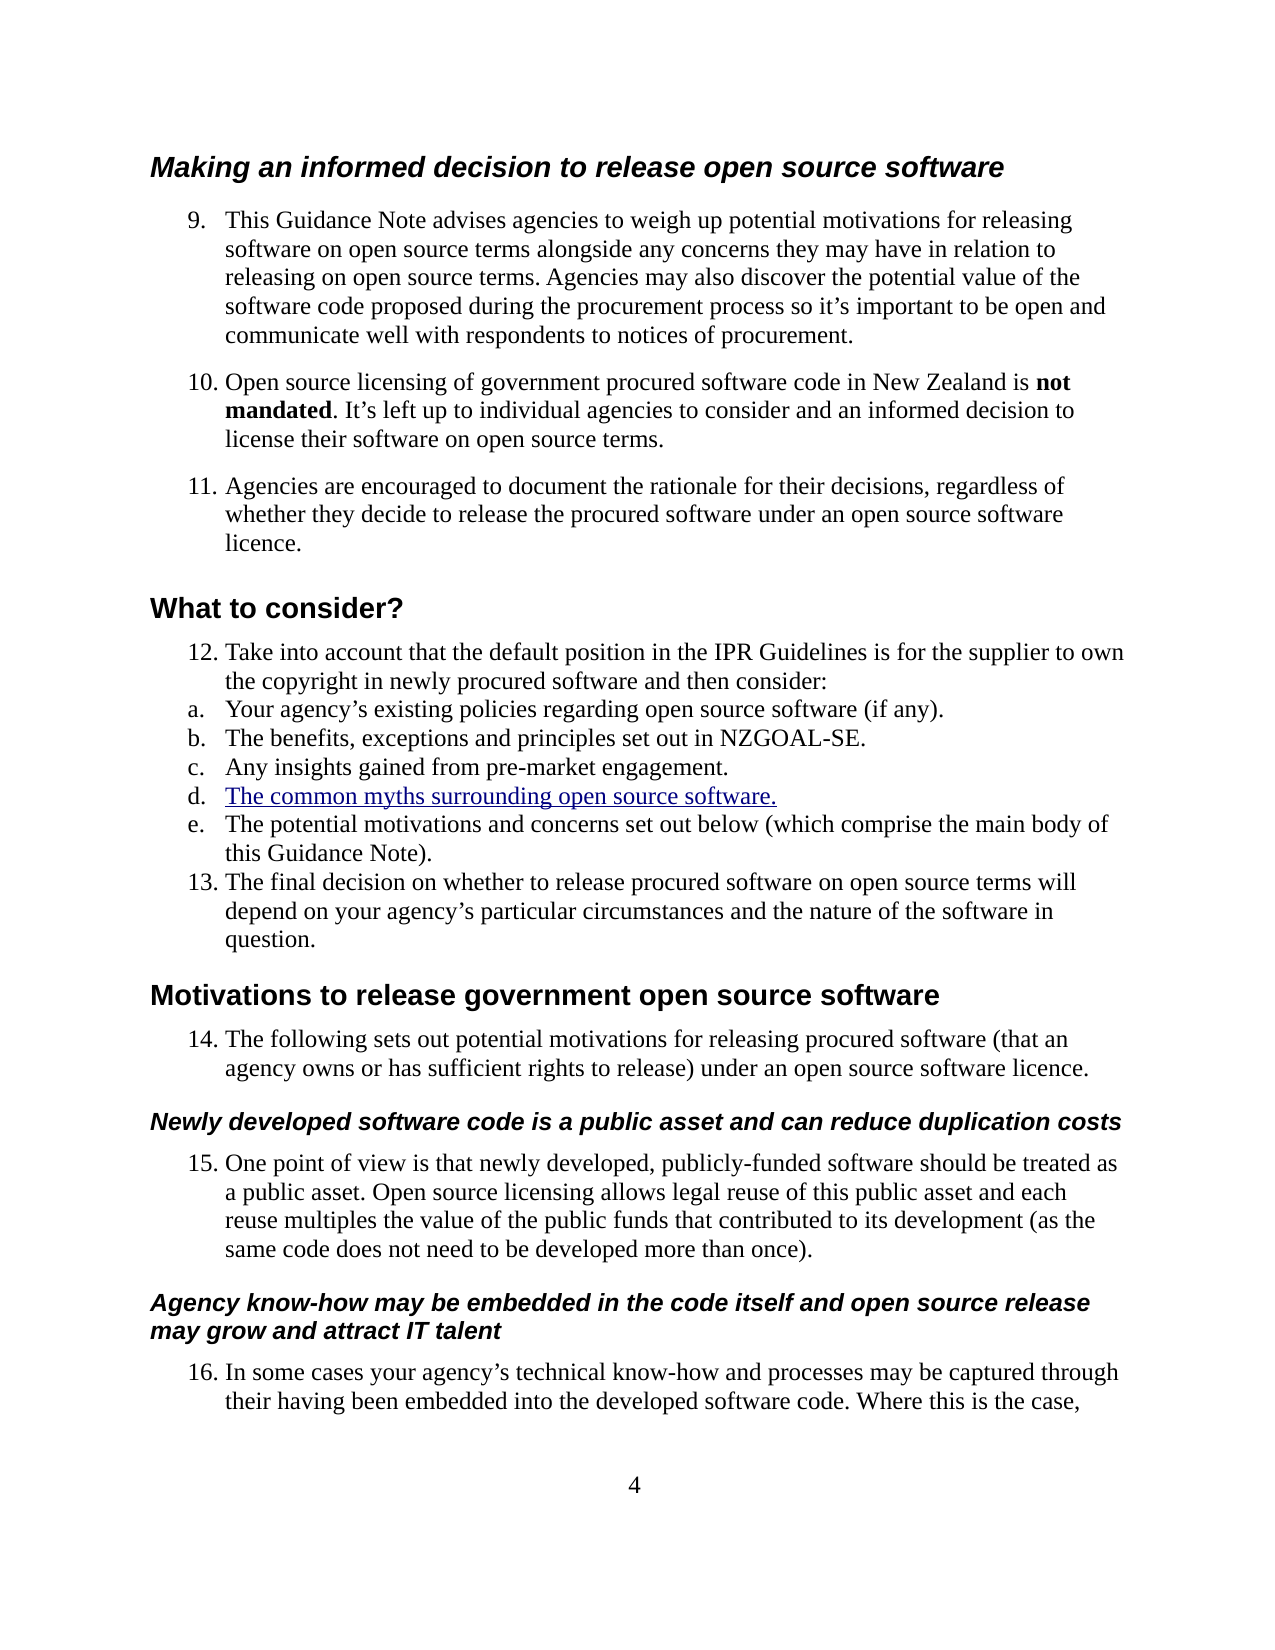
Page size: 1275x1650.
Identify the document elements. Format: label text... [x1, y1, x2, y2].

list Agencies are encouraged to document the rationale for their decisions, regardless of whether they decide to release the procured software under an open source software licence. [187, 471, 1125, 557]
list The following sets out potential motivations for releasing procured software (that an agency owns or has sufficient rights to release) under an open source software licence. [187, 1024, 1125, 1082]
subtitle Agency know-how may be embedded in the code itself and open source release may grow and attract IT talent [150, 1288, 1125, 1345]
list The final decision on whether to release procured software on open source terms will depend on your agency’s particular circumstances and the nature of the software in question. [187, 867, 1125, 953]
list Open source licensing of government procured software code in New Zealand is not mandated. It’s left up to individual agencies to consider and an informed decision to license their software on open source terms. [187, 367, 1125, 453]
list Your agency’s existing policies regarding open source software (if any). [187, 694, 1125, 723]
list The common myths surrounding open source software. [187, 781, 1125, 809]
list This Guidance Note advises agencies to weigh up potential motivations for releasing software on open source terms alongside any concerns they may have in relation to releasing on open source terms. Agencies may also discover the potential value of the software code proposed during the procurement process so it’s important to be open and communicate well with respondents to notices of procurement. [187, 205, 1125, 349]
list The benefits, exceptions and principles set out in NZGOAL-SE. [187, 723, 1125, 752]
subtitle Newly developed software code is a public asset and can reduce duplication costs [150, 1107, 1125, 1135]
subtitle Making an informed decision to release open source software [150, 150, 1125, 183]
list The potential motivations and concerns set out below (which comprise the main body of this Guidance Note). [187, 809, 1125, 867]
subtitle What to consider? [150, 591, 1125, 624]
list One point of view is that newly developed, publicly-funded software should be treated as a public asset. Open source licensing allows legal reuse of this public asset and each reuse multiples the value of the public funds that contributed to its development (as the same code does not need to be developed more than once). [187, 1148, 1125, 1263]
subtitle Motivations to release government open source software [150, 978, 1125, 1012]
list Take into account that the default position in the IPR Guidelines is for the supplier to own the copyright in newly procured software and then consider: [187, 637, 1125, 694]
list Any insights gained from pre-market engagement. [187, 752, 1125, 781]
list In some cases your agency’s technical know-how and processes may be captured through their having been embedded into the developed software code. Where this is the case, [187, 1357, 1125, 1415]
